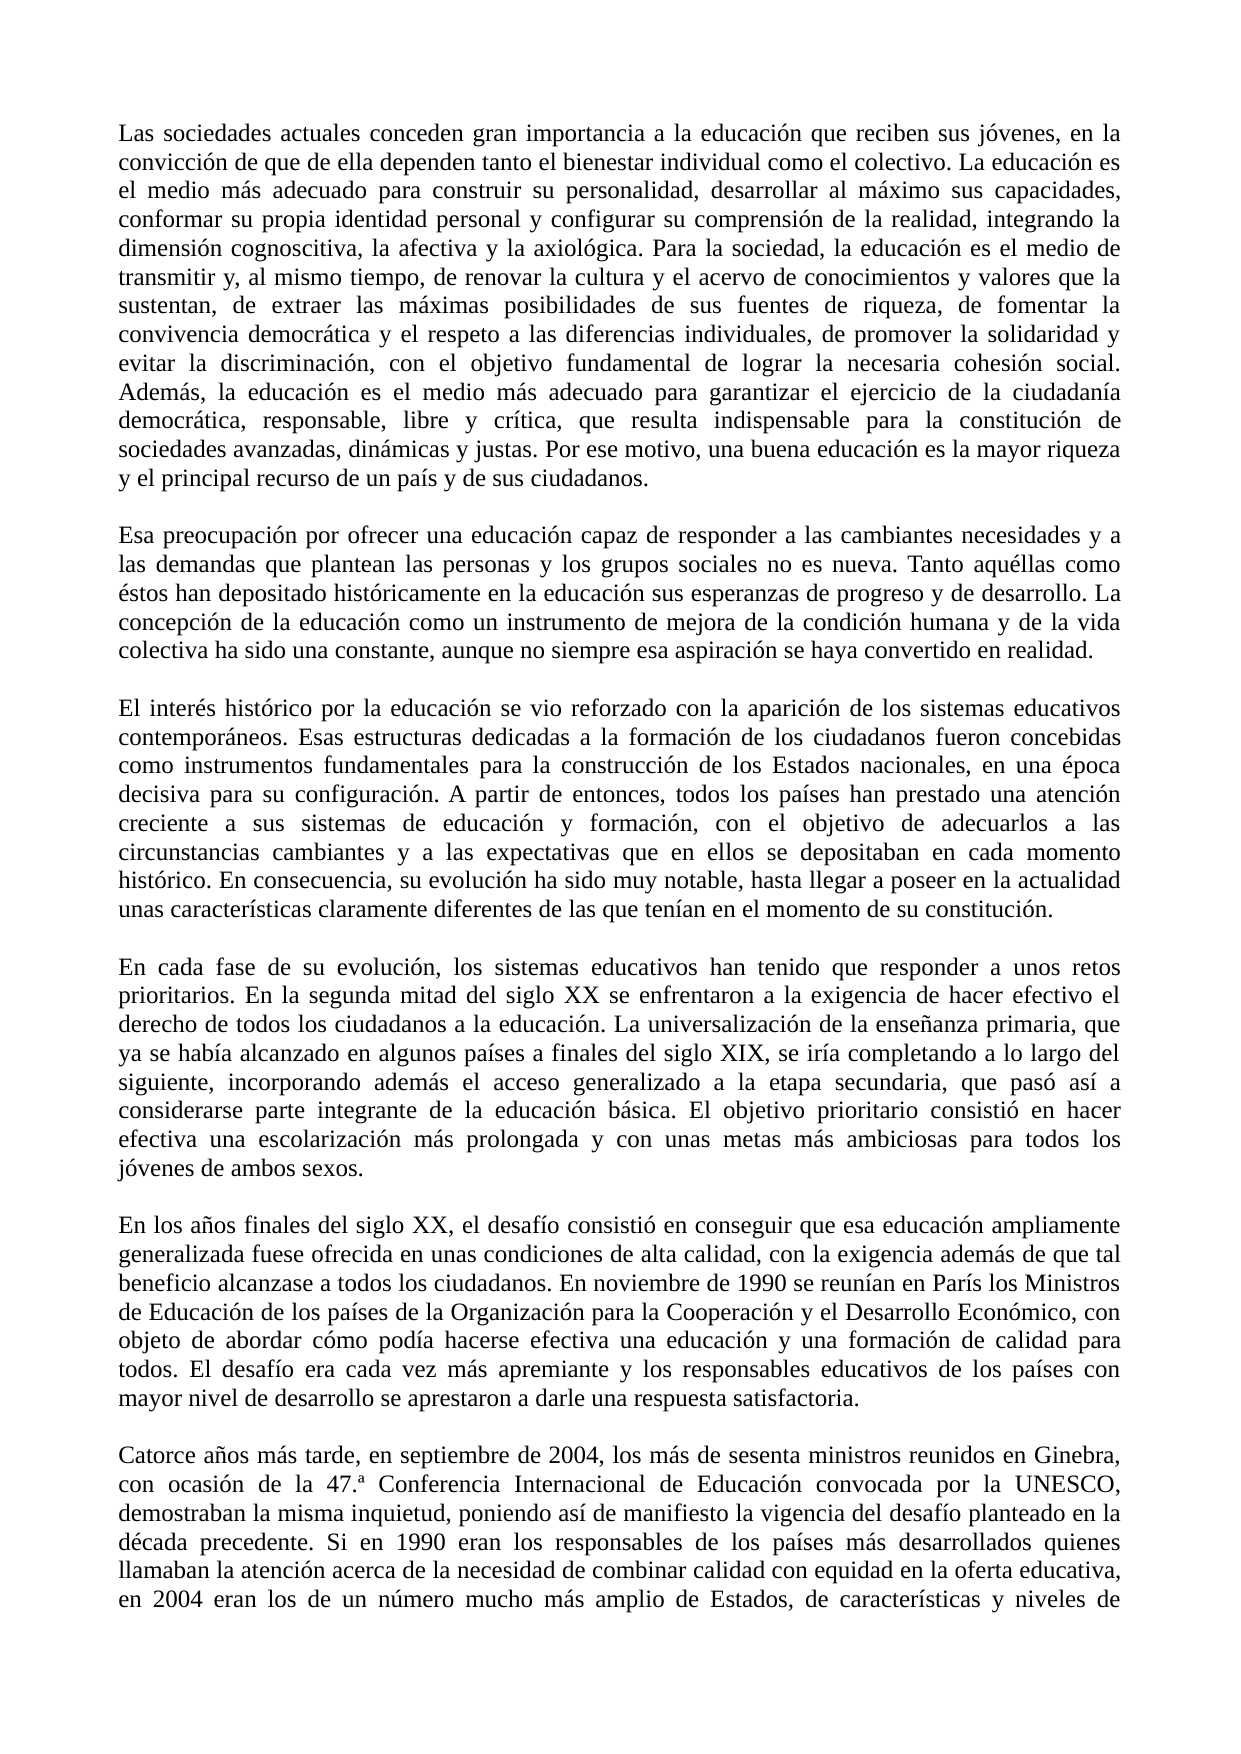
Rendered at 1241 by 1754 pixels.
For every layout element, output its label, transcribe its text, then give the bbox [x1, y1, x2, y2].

text En cada fase de su evolución, los sistemas educativos han tenido que responder a unos retos prioritarios. En la segunda mitad del siglo XX se enfrentaron a la exigencia de hacer efectivo el derecho de todos los ciudadanos a la educación. La universalización de la enseñanza primaria, que ya se había alcanzado en algunos países a finales del siglo XIX, se iría completando a lo largo del siguiente, incorporando además el acceso generalizado a la etapa secundaria, que pasó así a considerarse parte integrante de la educación básica. El objetivo prioritario consistió en hacer efectiva una escolarización más prolongada y con unas metas más ambiciosas para todos los jóvenes de ambos sexos. [118, 952, 1122, 1182]
text El interés histórico por la educación se vio reforzado con la aparición de los sistemas educativos contemporáneos. Esas estructuras dedicadas a la formación de los ciudadanos fueron concebidas como instrumentos fundamentales para la construcción de los Estados nacionales, en una época decisiva para su configuración. A partir de entonces, todos los países han prestado una atención creciente a sus sistemas de educación y formación, con el objetivo de adecuarlos a las circunstancias cambiantes y a las expectativas que en ellos se depositaban en cada momento histórico. En consecuencia, su evolución ha sido muy notable, hasta llegar a poseer en la actualidad unas características claramente diferentes de las que tenían en el momento de su constitución. [118, 693, 1122, 923]
text Esa preocupación por ofrecer una educación capaz de responder a las cambiantes necesidades y a las demandas que plantean las personas y los grupos sociales no es nueva. Tanto aquéllas como éstos han depositado históricamente en la educación sus esperanzas de progreso y de desarrollo. La concepción de la educación como un instrumento de mejora de la condición humana y de la vida colectiva ha sido una constante, aunque no siempre esa aspiración se haya convertido en realidad. [118, 521, 1122, 664]
text Catorce años más tarde, en septiembre de 2004, los más de sesenta ministros reunidos en Ginebra, con ocasión de la 47.ª Conferencia Internacional de Educación convocada por la UNESCO, demostraban la misma inquietud, poniendo así de manifiesto la vigencia del desafío planteado en la década precedente. Si en 1990 eran los responsables de los países más desarrollados quienes llamaban la atención acerca de la necesidad de combinar calidad con equidad en la oferta educativa, en 2004 eran los de un número mucho más amplio de Estados, de características y niveles de [118, 1441, 1122, 1613]
text En los años finales del siglo XX, el desafío consistió en conseguir que esa educación ampliamente generalizada fuese ofrecida en unas condiciones de alta calidad, con la exigencia además de que tal beneficio alcanzase a todos los ciudadanos. En noviembre de 1990 se reunían en París los Ministros de Educación de los países de la Organización para la Cooperación y el Desarrollo Económico, con objeto de abordar cómo podía hacerse efectiva una educación y una formación de calidad para todos. El desafío era cada vez más apremiante y los responsables educativos de los países con mayor nivel de desarrollo se aprestaron a darle una respuesta satisfactoria. [118, 1211, 1122, 1412]
text Las sociedades actuales conceden gran importancia a la educación que reciben sus jóvenes, en la convicción de que de ella dependen tanto el bienestar individual como el colectivo. La educación es el medio más adecuado para construir su personalidad, desarrollar al máximo sus capacidades, conformar su propia identidad personal y configurar su comprensión de la realidad, integrando la dimensión cognoscitiva, la afectiva y la axiológica. Para la sociedad, la educación es el medio de transmitir y, al mismo tiempo, de renovar la cultura y el acervo de conocimientos y valores que la sustentan, de extraer las máximas posibilidades de sus fuentes de riqueza, de fomentar la convivencia democrática y el respeto a las diferencias individuales, de promover la solidaridad y evitar la discriminación, con el objetivo fundamental de lograr la necesaria cohesión social. Además, la educación es el medio más adecuado para garantizar el ejercicio de la ciudadanía democrática, responsable, libre y crítica, que resulta indispensable para la constitución de sociedades avanzadas, dinámicas y justas. Por ese motivo, una buena educación es la mayor riqueza y el principal recurso de un país y de sus ciudadanos. [118, 118, 1122, 492]
